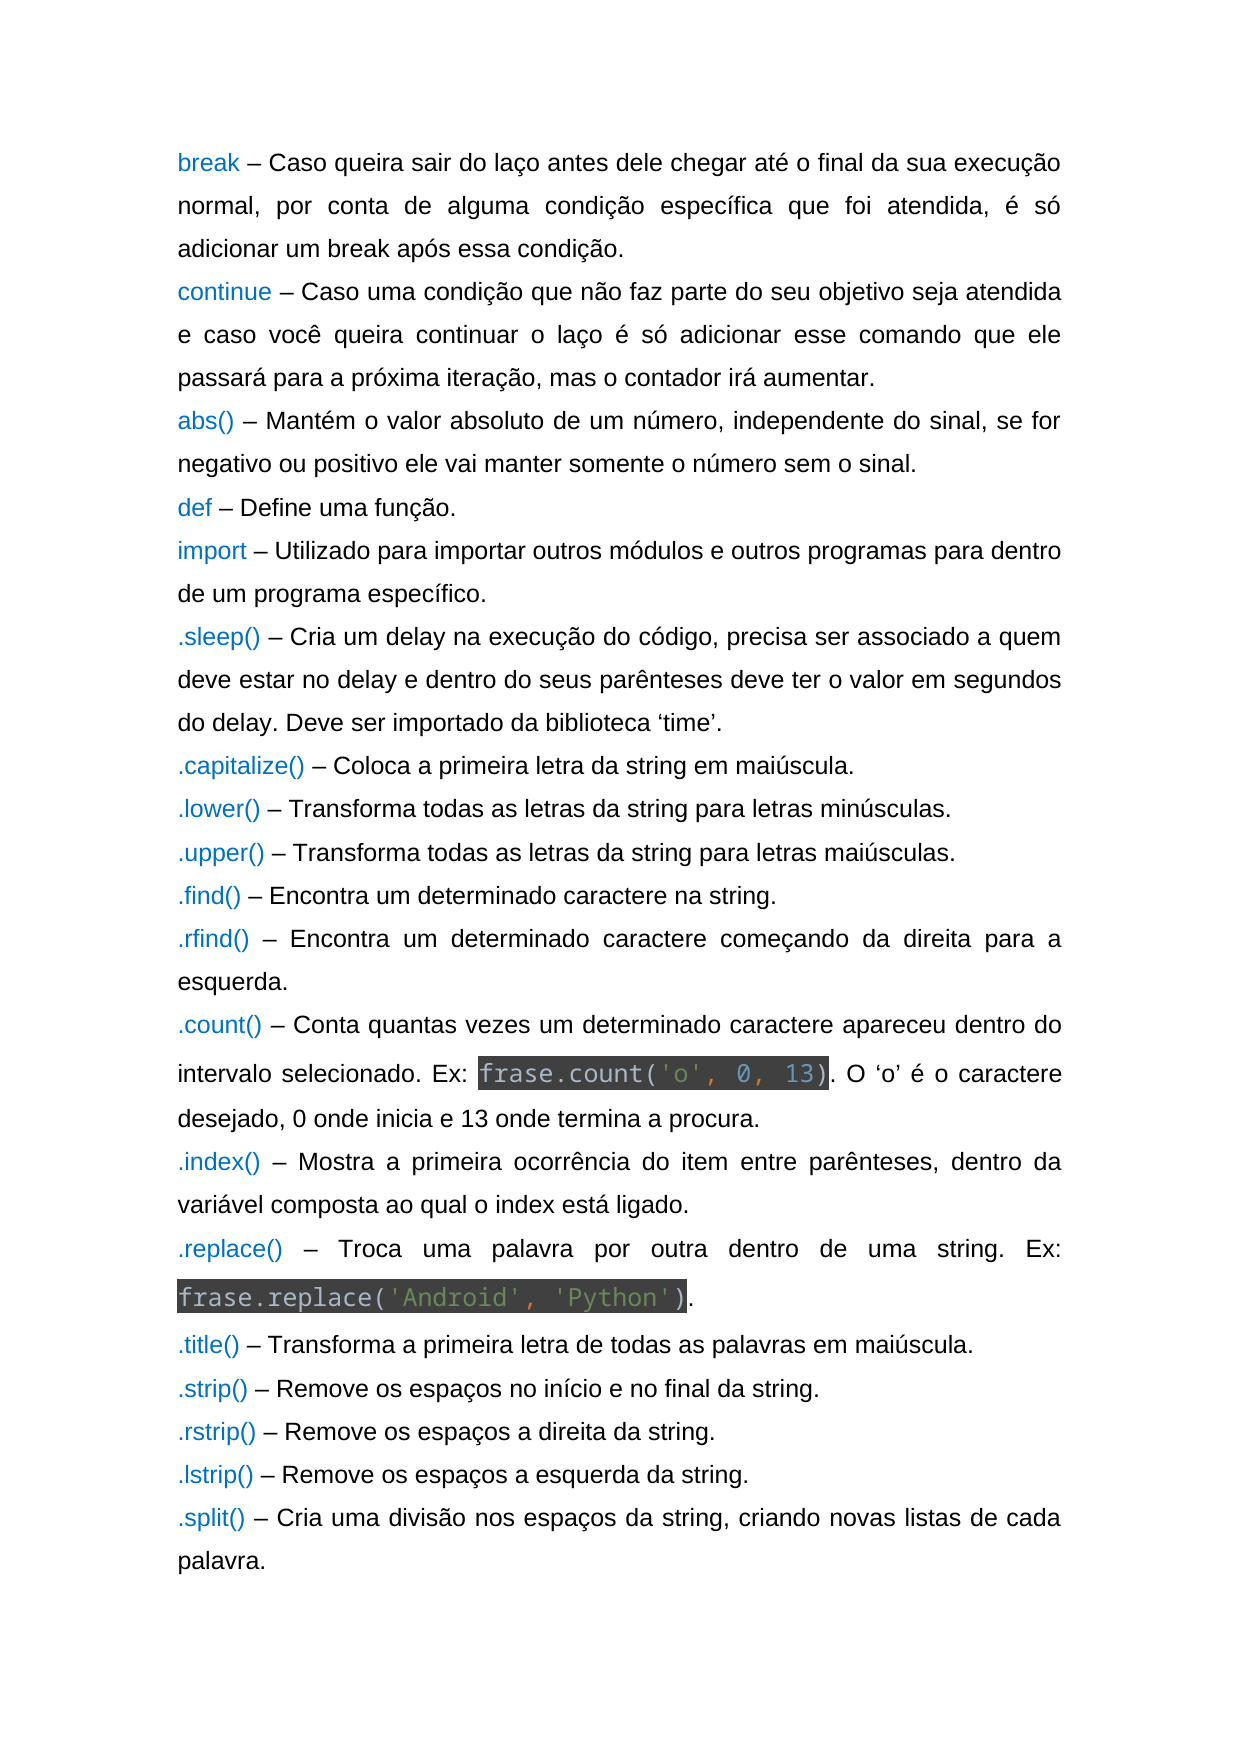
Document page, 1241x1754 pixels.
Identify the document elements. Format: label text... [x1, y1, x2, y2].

text .strip() – Remove os espaços no início e no final da string. [177, 1373, 1063, 1402]
text def – Define uma função. [177, 493, 1063, 521]
text .lower() – Transforma todas as letras da string para letras minúsculas. [177, 794, 1063, 823]
text .replace() – Troca uma palavra por outra dentro de uma string. Ex: frase.replace('Android', 'Python'). [177, 1234, 1063, 1313]
text abs() – Mantém o valor absoluto de um número, independente do sinal, se for negativo ou positivo ele vai manter somente o número sem o sinal. [177, 406, 1063, 478]
text continue – Caso uma condição que não faz parte do seu objetivo seja atendida e caso você queira continuar o laço é só adicionar esse comando que ele passará para a próxima iteração, mas o contador irá aumentar. [177, 277, 1063, 392]
text .lstrip() – Remove os espaços a esquerda da string. [177, 1460, 1063, 1488]
text break – Caso queira sair do laço antes dele chegar até o final da sua execução normal, por conta de alguma condição específica que foi atendida, é só adicionar um break após essa condição. [177, 148, 1063, 263]
text .find() – Encontra um determinado caractere na string. [177, 881, 1063, 909]
text .capitalize() – Coloca a primeira letra da string em maiúscula. [177, 751, 1063, 780]
text .rfind() – Encontra um determinado caractere começando da direita para a esquerda. [177, 924, 1063, 996]
text .index() – Mostra a primeira ocorrência do item entre parênteses, dentro da variável composta ao qual o index está ligado. [177, 1147, 1063, 1219]
text .title() – Transforma a primeira letra de todas as palavras em maiúscula. [177, 1330, 1063, 1359]
text .upper() – Transforma todas as letras da string para letras maiúsculas. [177, 838, 1063, 866]
text .sleep() – Cria um delay na execução do código, precisa ser associado a quem deve estar no delay e dentro do seus parênteses deve ter o valor em segundos do delay. Deve ser importado da biblioteca ‘time’. [177, 622, 1063, 737]
text .rstrip() – Remove os espaços a direita da string. [177, 1417, 1063, 1445]
text import – Utilizado para importar outros módulos e outros programas para dentro de um programa específico. [177, 536, 1063, 608]
text .count() – Conta quantas vezes um determinado caractere apareceu dentro do intervalo selecionado. Ex: frase.count('o', 0, 13). O ‘o’ é o caractere desejado, 0 onde inicia e 13 onde termina a procura. [177, 1010, 1063, 1133]
text .split() – Cria uma divisão nos espaços da string, criando novas listas de cada palavra. [177, 1503, 1063, 1575]
